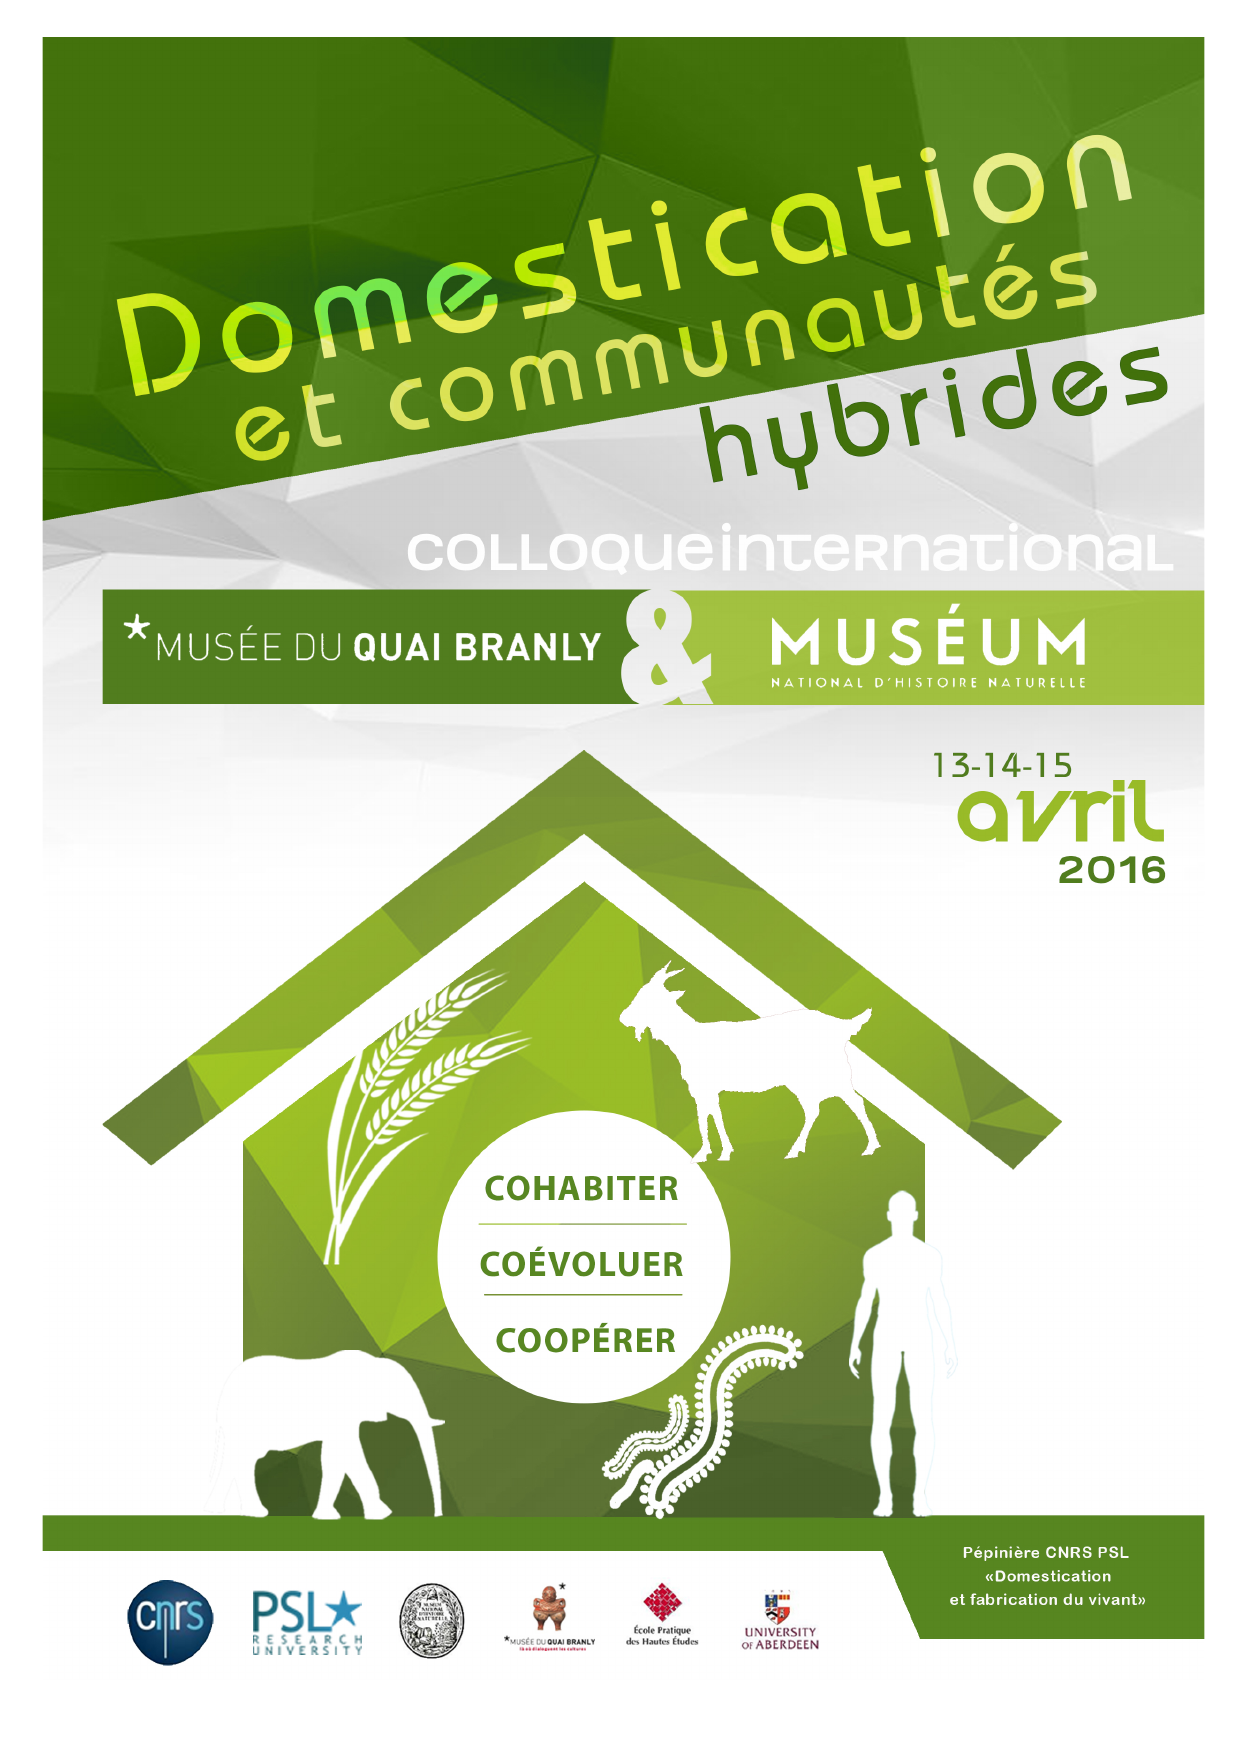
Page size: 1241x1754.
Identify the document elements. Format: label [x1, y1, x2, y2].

picture [42, 37, 1205, 1680]
